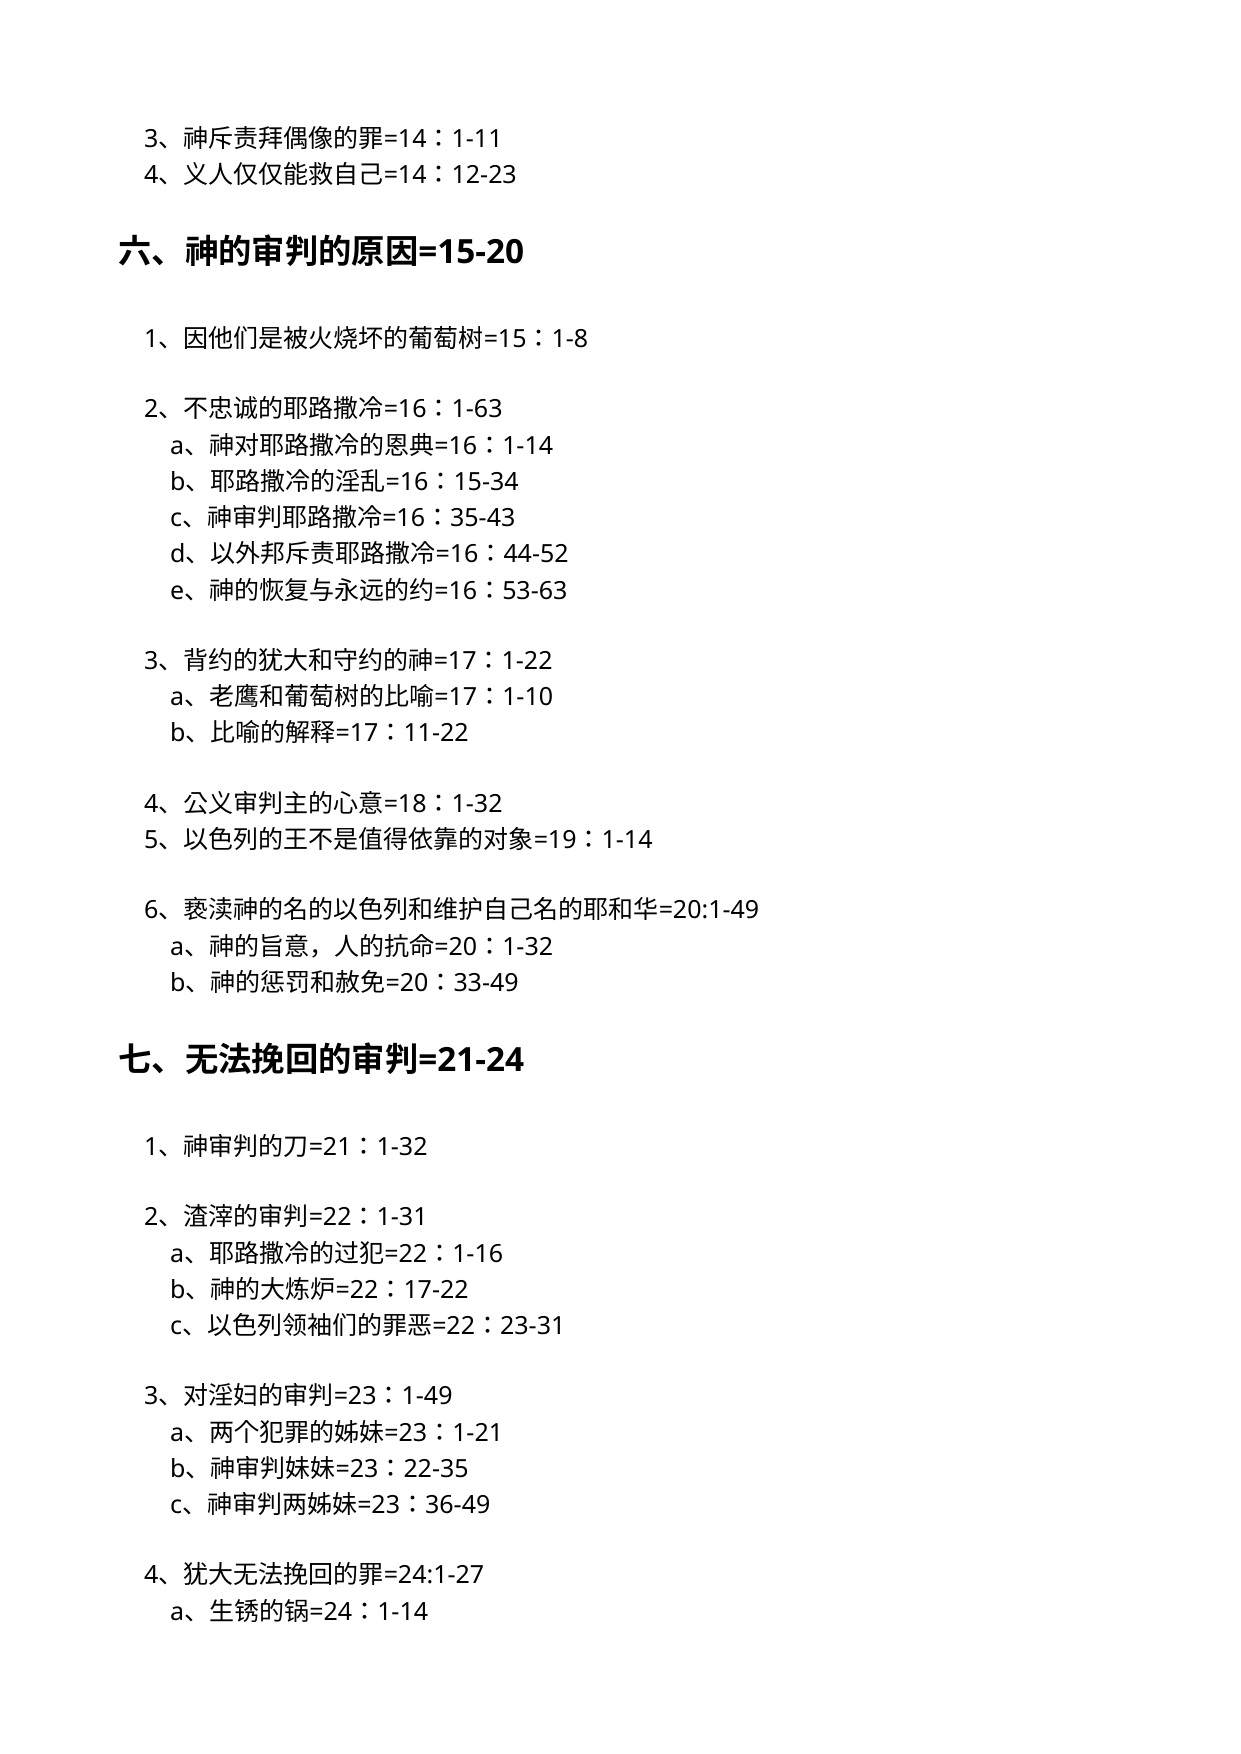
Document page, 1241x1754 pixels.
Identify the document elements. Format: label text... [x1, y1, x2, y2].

text 2、渣滓的审判=22：1-31 [118, 1197, 1122, 1233]
text 3、背约的犹大和守约的神=17：1-22 [118, 640, 1122, 677]
text 3、神斥责拜偶像的罪=14：1-11 [118, 118, 1122, 154]
text 6、亵渎神的名的以色列和维护自己名的耶和华=20:1-49 [118, 890, 1122, 926]
text a、耶路撒冷的过犯=22：1-16 [118, 1233, 1122, 1269]
text b、神的惩罚和赦免=20：33-49 [118, 962, 1122, 998]
text b、耶路撒冷的淫乱=16：15-34 [118, 461, 1122, 498]
text 七、无法挽回的审判=21-24 [118, 1033, 1122, 1081]
text 4、犹大无法挽回的罪=24:1-27 [118, 1555, 1122, 1591]
text 六、神的审判的原因=15-20 [118, 225, 1122, 273]
text e、神的恢复与永远的约=16：53-63 [118, 570, 1122, 606]
text 1、因他们是被火烧坏的葡萄树=15：1-8 [118, 318, 1122, 355]
text a、神的旨意，人的抗命=20：1-32 [118, 926, 1122, 962]
text a、老鹰和葡萄树的比喻=17：1-10 [118, 677, 1122, 713]
text 4、义人仅仅能救自己=14：12-23 [118, 154, 1122, 191]
text 3、对淫妇的审判=23：1-49 [118, 1376, 1122, 1412]
text c、以色列领袖们的罪恶=22：23-31 [118, 1306, 1122, 1342]
text b、神审判妹妹=23：22-35 [118, 1448, 1122, 1484]
text b、神的大炼炉=22：17-22 [118, 1269, 1122, 1306]
text 1、神审判的刀=21：1-32 [118, 1126, 1122, 1163]
text a、神对耶路撒冷的恩典=16：1-14 [118, 425, 1122, 461]
text d、以外邦斥责耶路撒冷=16：44-52 [118, 534, 1122, 570]
text b、比喻的解释=17：11-22 [118, 713, 1122, 749]
text c、神审判两姊妹=23：36-49 [118, 1484, 1122, 1521]
text 4、公义审判主的心意=18：1-32 [118, 783, 1122, 819]
text 2、不忠诚的耶路撒冷=16：1-63 [118, 389, 1122, 425]
text a、生锈的锅=24：1-14 [118, 1591, 1122, 1627]
text c、神审判耶路撒冷=16：35-43 [118, 498, 1122, 534]
text 5、以色列的王不是值得依靠的对象=19：1-14 [118, 819, 1122, 856]
text a、两个犯罪的姊妹=23：1-21 [118, 1412, 1122, 1448]
